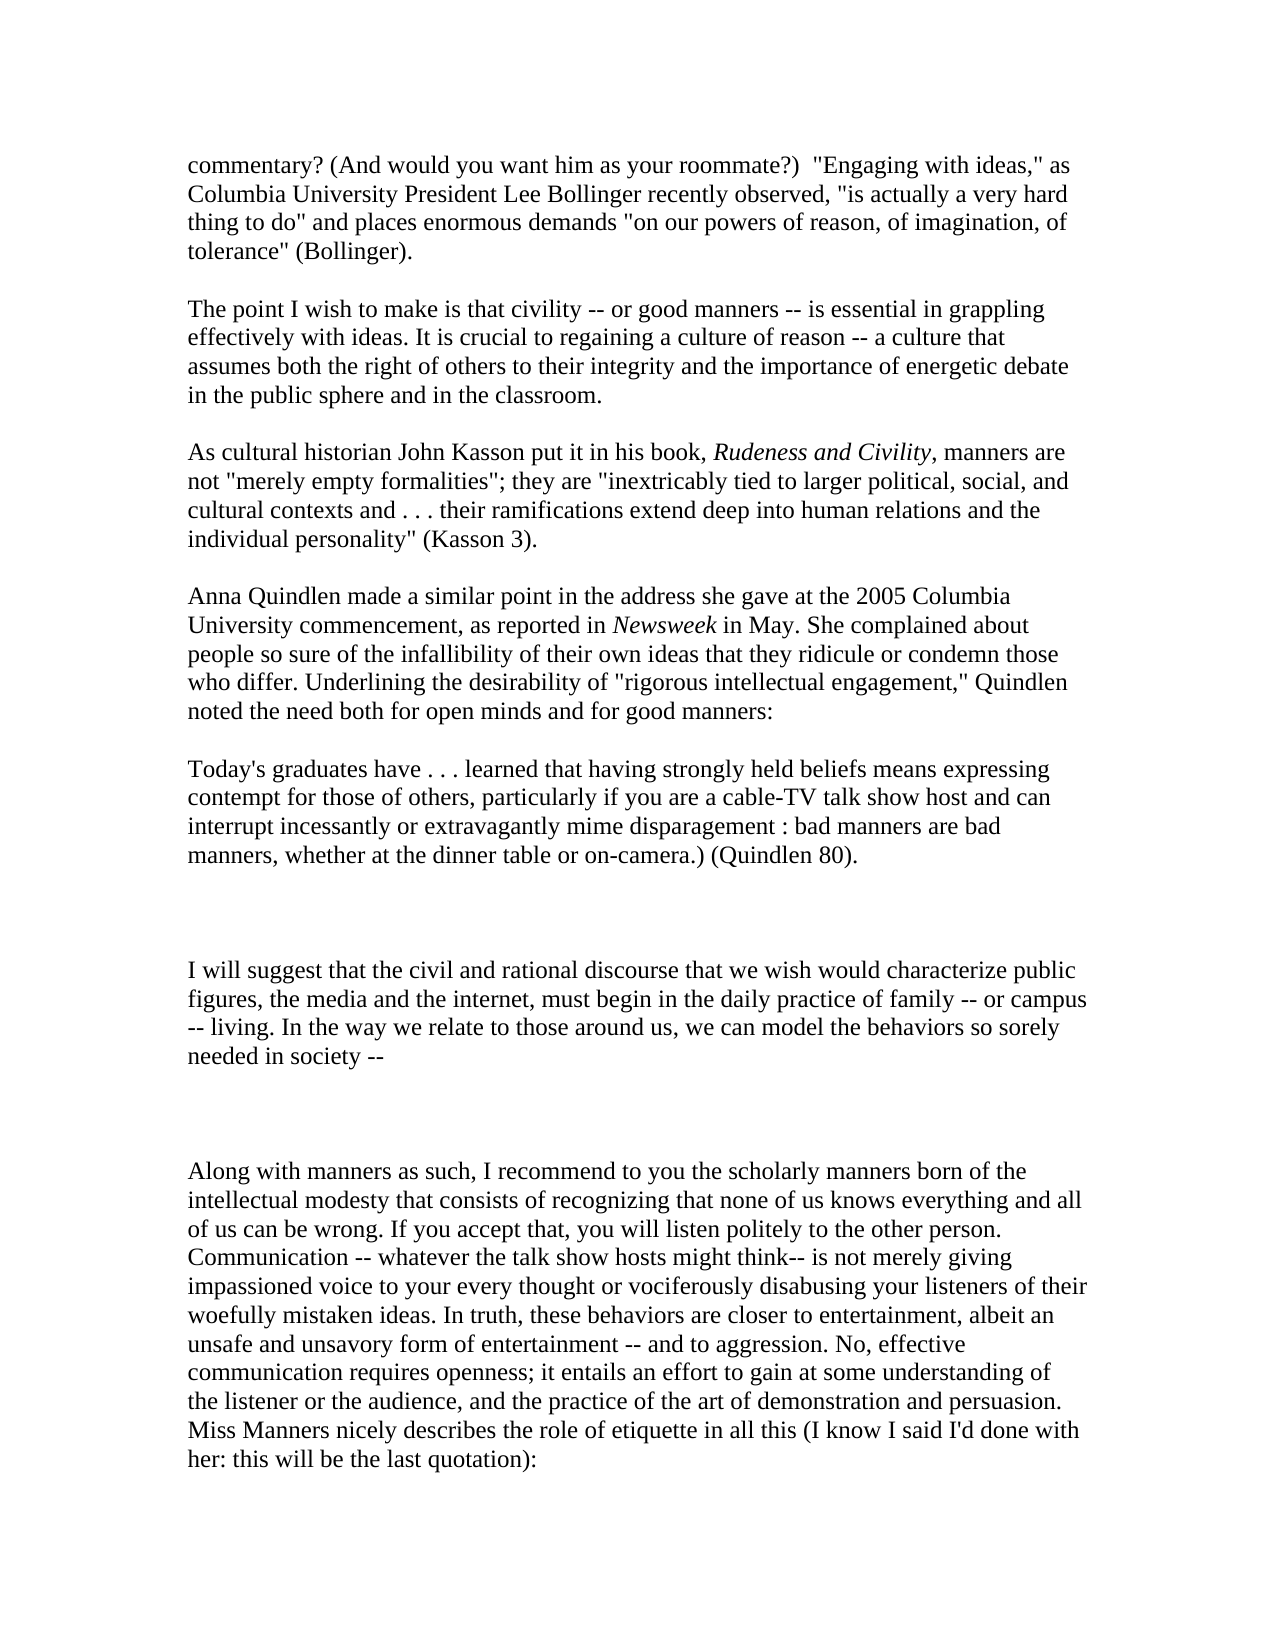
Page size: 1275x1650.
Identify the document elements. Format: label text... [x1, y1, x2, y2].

text commentary? (And would you want him as your roommate?) "Engaging with ideas," as Columbia University President Lee Bollinger recently observed, "is actually a very hard thing to do" and places enormous demands "on our powers of reason, of imagination, of tolerance" (Bollinger). The point I wish to make is that civility -- or good manners -- is essential in grappling effectively with ideas. It is crucial to regaining a culture of reason -- a culture that assumes both the right of others to their integrity and the importance of energetic debate in the public sphere and in the classroom. As cultural historian John Kasson put it in his book, Rudeness and Civility, manners are not "merely empty formalities"; they are "inextricably tied to larger political, social, and cultural contexts and . . . their ramifications extend deep into human relations and the individual personality" (Kasson 3). Anna Quindlen made a similar point in the address she gave at the 2005 Columbia University commencement, as reported in Newsweek in May. She complained about people so sure of the infallibility of their own ideas that they ridicule or condemn those who differ. Underlining the desirability of "rigorous intellectual engagement," Quindlen noted the need both for open minds and for good manners: [187, 150, 1087, 725]
text Today's graduates have . . . learned that having strongly held beliefs means expressing contempt for those of others, particularly if you are a cable-TV talk show host and can interrupt incessantly or extravagantly mime disparagement : bad manners are bad manners, whether at the dinner table or on-camera.) (Quindlen 80). [187, 725, 1087, 869]
text I will suggest that the civil and rational discourse that we wish would characterize public figures, the media and the internet, must begin in the daily practice of family -- or campus -- living. In the way we relate to those around us, we can model the behaviors so sorely needed in society -- Along with manners as such, I recommend to you the scholarly manners born of the intellectual modesty that consists of recognizing that none of us knows everything and all of us can be wrong. If you accept that, you will listen politely to the other person. Communication -- whatever the talk show hosts might think-- is not merely giving impassioned voice to your every thought or vociferously disabusing your listeners of their woefully mistaken ideas. In truth, these behaviors are closer to entertainment, albeit an unsafe and unsavory form of entertainment -- and to aggression. No, effective communication requires openness; it entails an effort to gain at some understanding of the listener or the audience, and the practice of the art of demonstration and persuasion. Miss Manners nicely describes the role of etiquette in all this (I know I said I'd done with her: this will be the last quotation): [187, 869, 1087, 1472]
